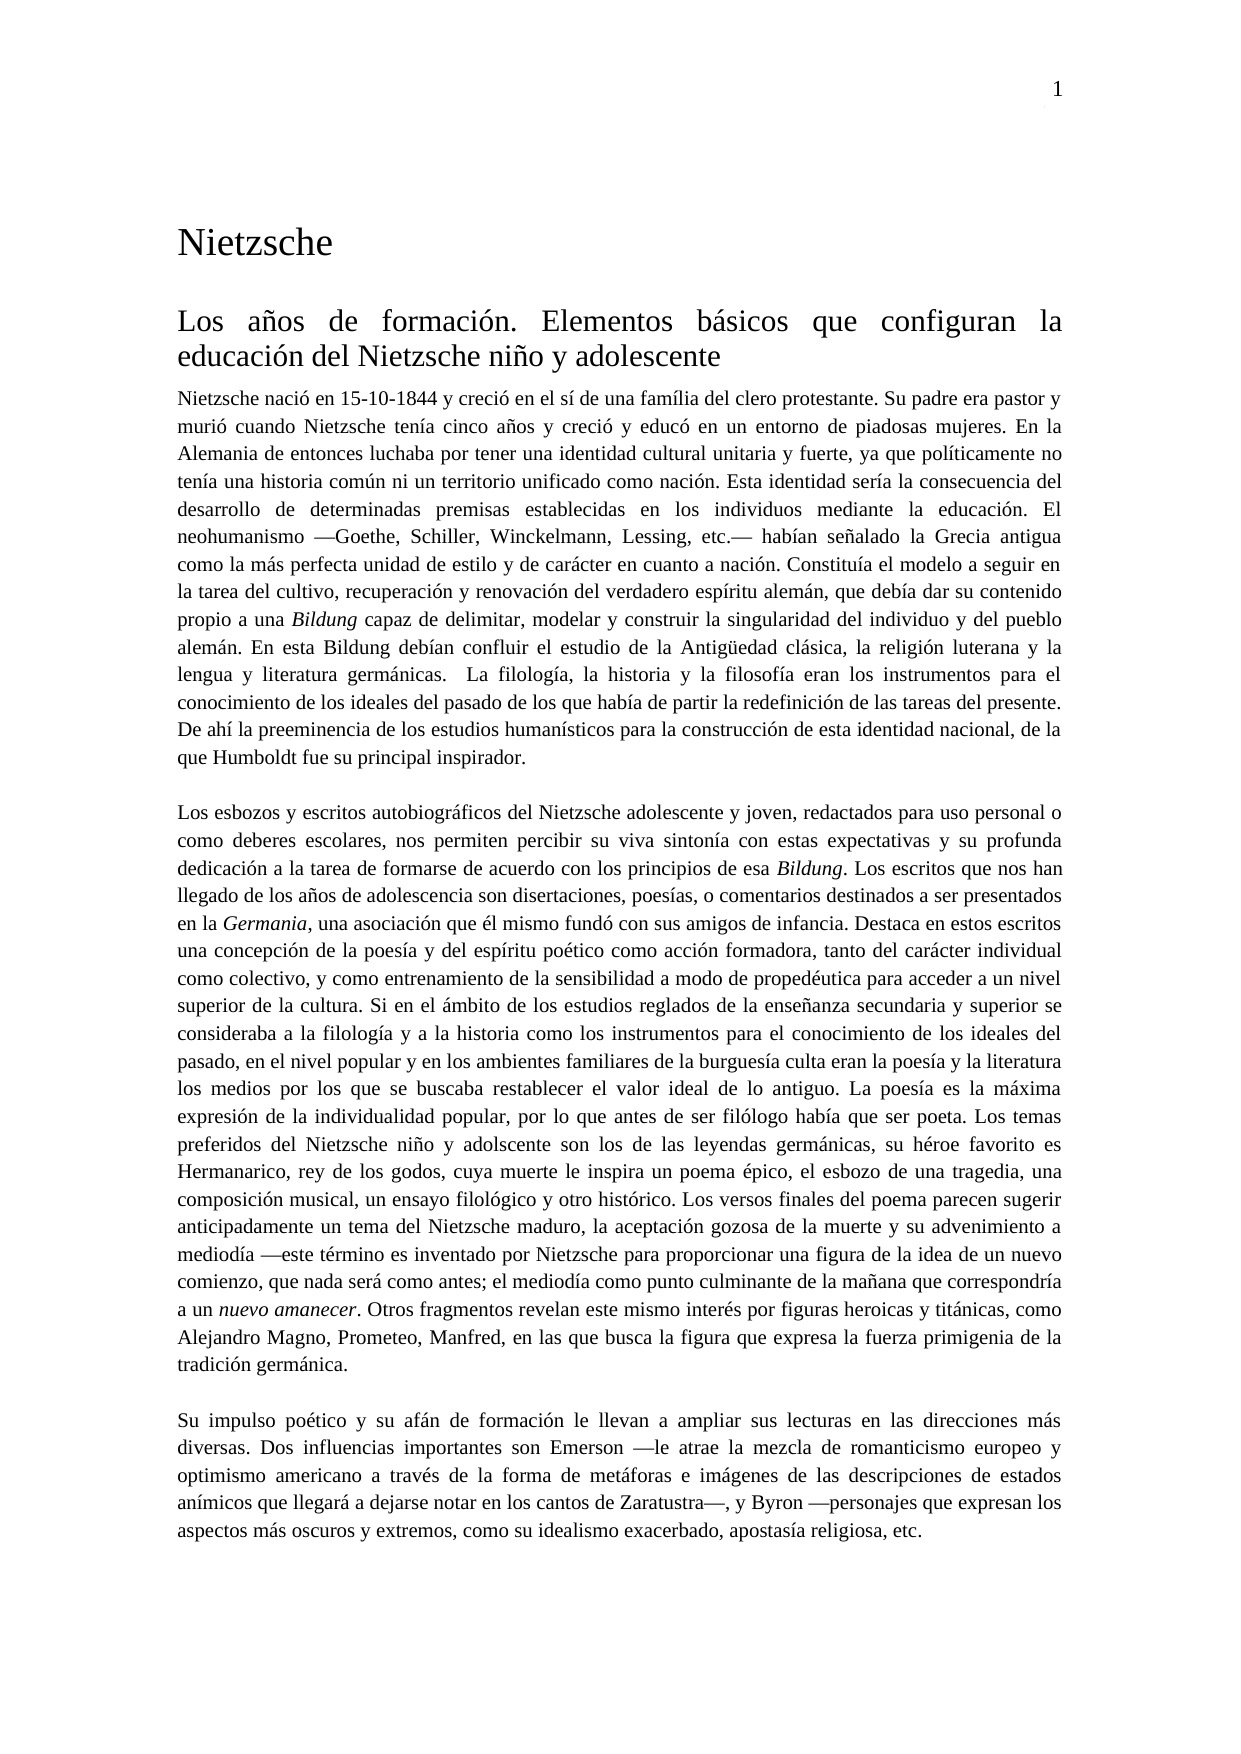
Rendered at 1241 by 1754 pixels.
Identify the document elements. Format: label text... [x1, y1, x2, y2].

text Su impulso poético y su afán de formación le llevan a ampliar sus lecturas en las direcciones más diversas. Dos influencias importantes son Emerson —le atrae la mezcla de romanticismo europeo y optimismo americano a través de la forma de metáforas e imágenes de las descripciones de estados anímicos que llegará a dejarse notar en los cantos de Zaratustra—, y Byron —personajes que expresan los aspectos más oscuros y extremos, como su idealismo exacerbado, apostasía religiosa, etc. [177, 1407, 1063, 1542]
subtitle Los años de formación. Elementos básicos que configuran la educación del Nietzsche niño y adolescente [177, 302, 1063, 374]
text Nietzsche nació en 15-10-1844 y creció en el sí de una família del clero protestante. Su padre era pastor y murió cuando Nietzsche tenía cinco años y creció y educó en un entorno de piadosas mujeres. En la Alemania de entonces luchaba por tener una identidad cultural unitaria y fuerte, ya que políticamente no tenía una historia común ni un territorio unificado como nación. Esta identidad sería la consecuencia del desarrollo de determinadas premisas establecidas en los individuos mediante la educación. El neohumanismo —Goethe, Schiller, Winckelmann, Lessing, etc.— habían señalado la Grecia antigua como la más perfecta unidad de estilo y de carácter en cuanto a nación. Constituía el modelo a seguir en la tarea del cultivo, recuperación y renovación del verdadero espíritu alemán, que debía dar su contenido propio a una Bildung capaz de delimitar, modelar y construir la singularidad del individuo y del pueblo alemán. En esta Bildung debían confluir el estudio de la Antigüedad clásica, la religión luterana y la lengua y literatura germánicas. La filología, la historia y la filosofía eran los instrumentos para el conocimiento de los ideales del pasado de los que había de partir la redefinición de las tareas del presente. De ahí la preeminencia de los estudios humanísticos para la construcción de esta identidad nacional, de la que Humboldt fue su principal inspirador. [177, 386, 1063, 769]
text Los esbozos y escritos autobiográficos del Nietzsche adolescente y joven, redactados para uso personal o como deberes escolares, nos permiten percibir su viva sintonía con estas expectativas y su profunda dedicación a la tarea de formarse de acuerdo con los principios de esa Bildung. Los escritos que nos han llegado de los años de adolescencia son disertaciones, poesías, o comentarios destinados a ser presentados en la Germania, una asociación que él mismo fundó con sus amigos de infancia. Destaca en estos escritos una concepción de la poesía y del espíritu poético como acción formadora, tanto del carácter individual como colectivo, y como entrenamiento de la sensibilidad a modo de propedéutica para acceder a un nivel superior de la cultura. Si en el ámbito de los estudios reglados de la enseñanza secundaria y superior se consideraba a la filología y a la historia como los instrumentos para el conocimiento de los ideales del pasado, en el nivel popular y en los ambientes familiares de la burguesía culta eran la poesía y la literatura los medios por los que se buscaba restablecer el valor ideal de lo antiguo. La poesía es la máxima expresión de la individualidad popular, por lo que antes de ser filólogo había que ser poeta. Los temas preferidos del Nietzsche niño y adolscente son los de las leyendas germánicas, su héroe favorito es Hermanarico, rey de los godos, cuya muerte le inspira un poema épico, el esbozo de una tragedia, una composición musical, un ensayo filológico y otro histórico. Los versos finales del poema parecen sugerir anticipadamente un tema del Nietzsche maduro, la aceptación gozosa de la muerte y su advenimiento a mediodía —este término es inventado por Nietzsche para proporcionar una figura de la idea de un nuevo comienzo, que nada será como antes; el mediodía como punto culminante de la mañana que correspondría a un nuevo amanecer. Otros fragmentos revelan este mismo interés por figuras heroicas y titánicas, como Alejandro Magno, Prometeo, Manfred, en las que busca la figura que expresa la fuerza primigenia de la tradición germánica. [177, 800, 1063, 1376]
subtitle Nietzsche [177, 219, 1063, 264]
